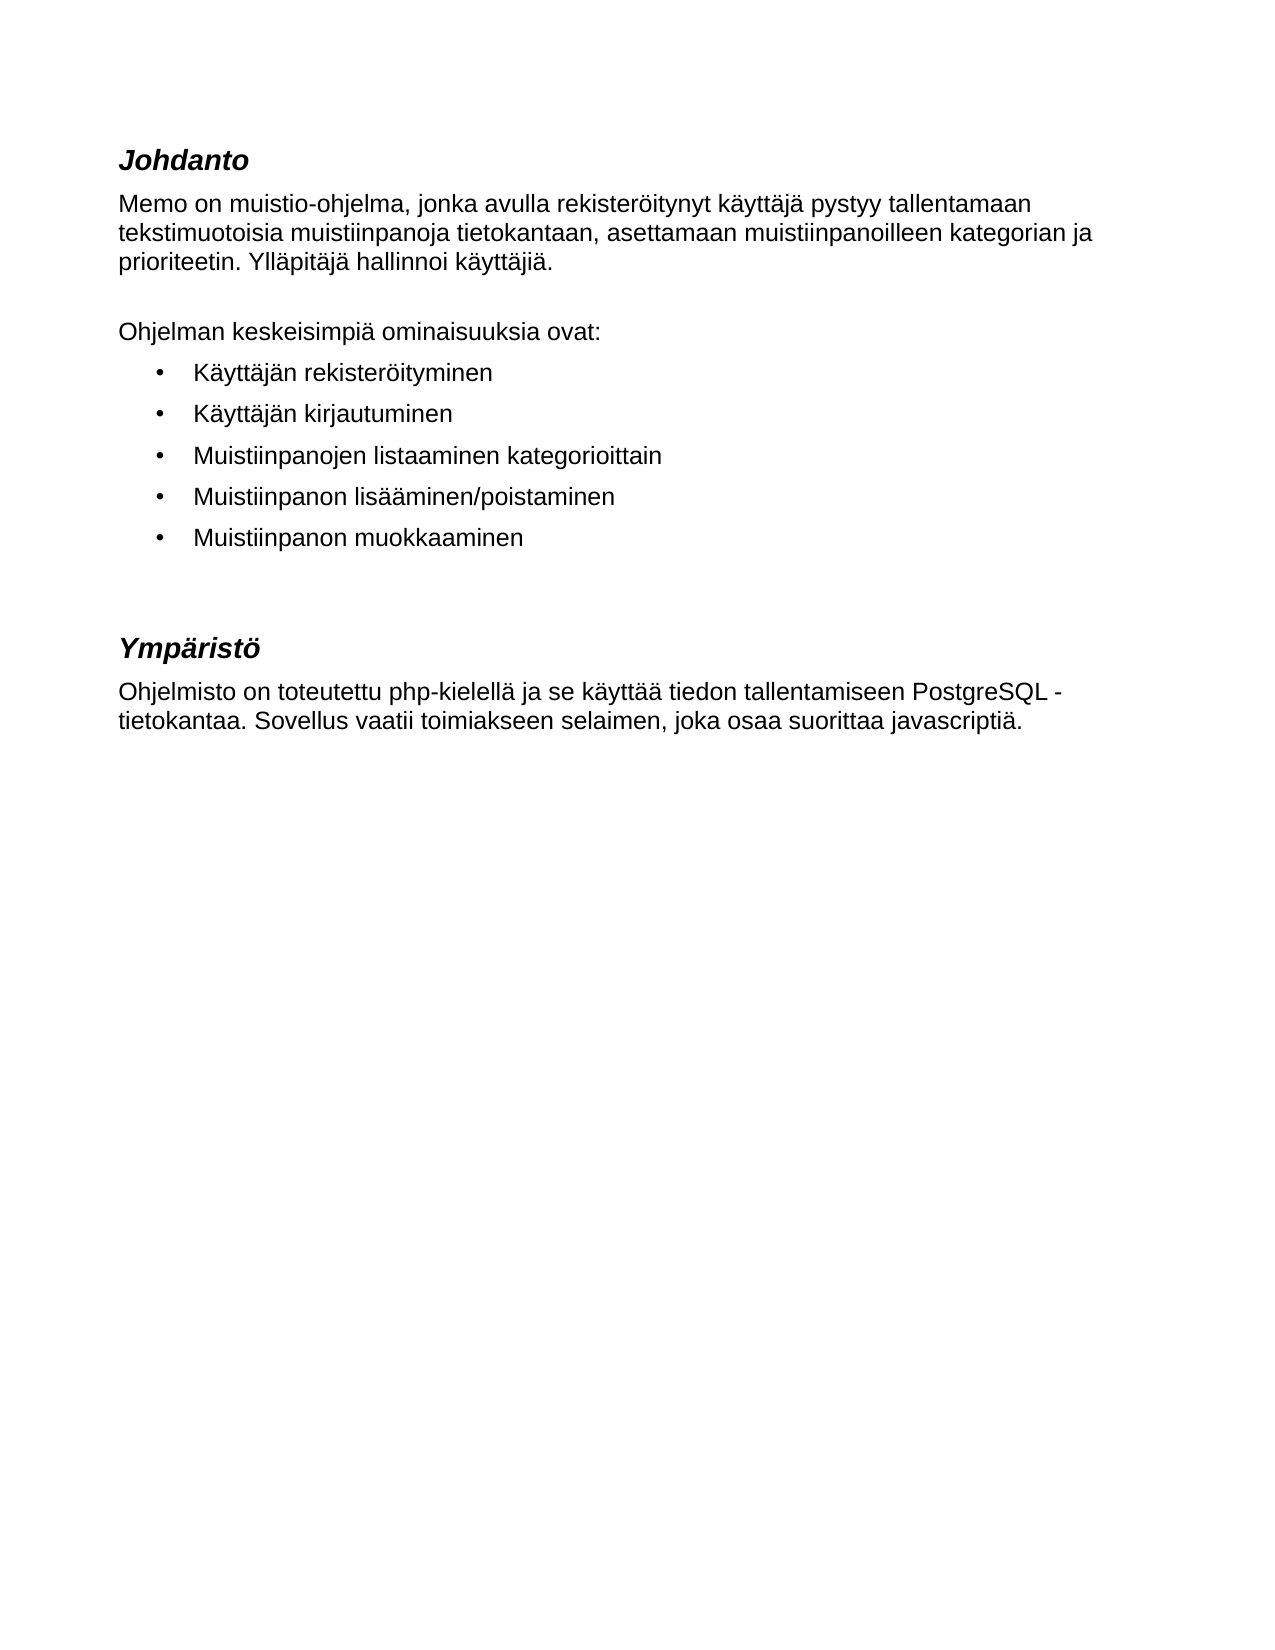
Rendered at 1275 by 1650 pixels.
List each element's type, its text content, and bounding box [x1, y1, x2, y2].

list Käyttäjän kirjautuminen [156, 399, 1157, 428]
list Muistiinpanojen listaaminen kategorioittain [156, 441, 1157, 469]
list Käyttäjän rekisteröityminen [156, 358, 1157, 387]
text Ohjelmisto on toteutettu php-kielellä ja se käyttää tiedon tallentamiseen PostgreSQL -tietokantaa. Sovellus vaatii toimiakseen selaimen, joka osaa suorittaa javascriptiä. [118, 677, 1157, 734]
text Memo on muistio-ohjelma, jonka avulla rekisteröitynyt käyttäjä pystyy tallentamaan tekstimuotoisia muistiinpanoja tietokantaan, asettamaan muistiinpanoilleen kategorian ja prioriteetin. Ylläpitäjä hallinnoi käyttäjiä. [118, 189, 1157, 275]
text Ohjelman keskeisimpiä ominaisuuksia ovat: [118, 288, 1157, 345]
list Muistiinpanon muokkaaminen [156, 523, 1157, 552]
subtitle Johdanto [118, 143, 1157, 177]
list Muistiinpanon lisääminen/poistaminen [156, 482, 1157, 511]
subtitle Ympäristö [118, 631, 1157, 664]
